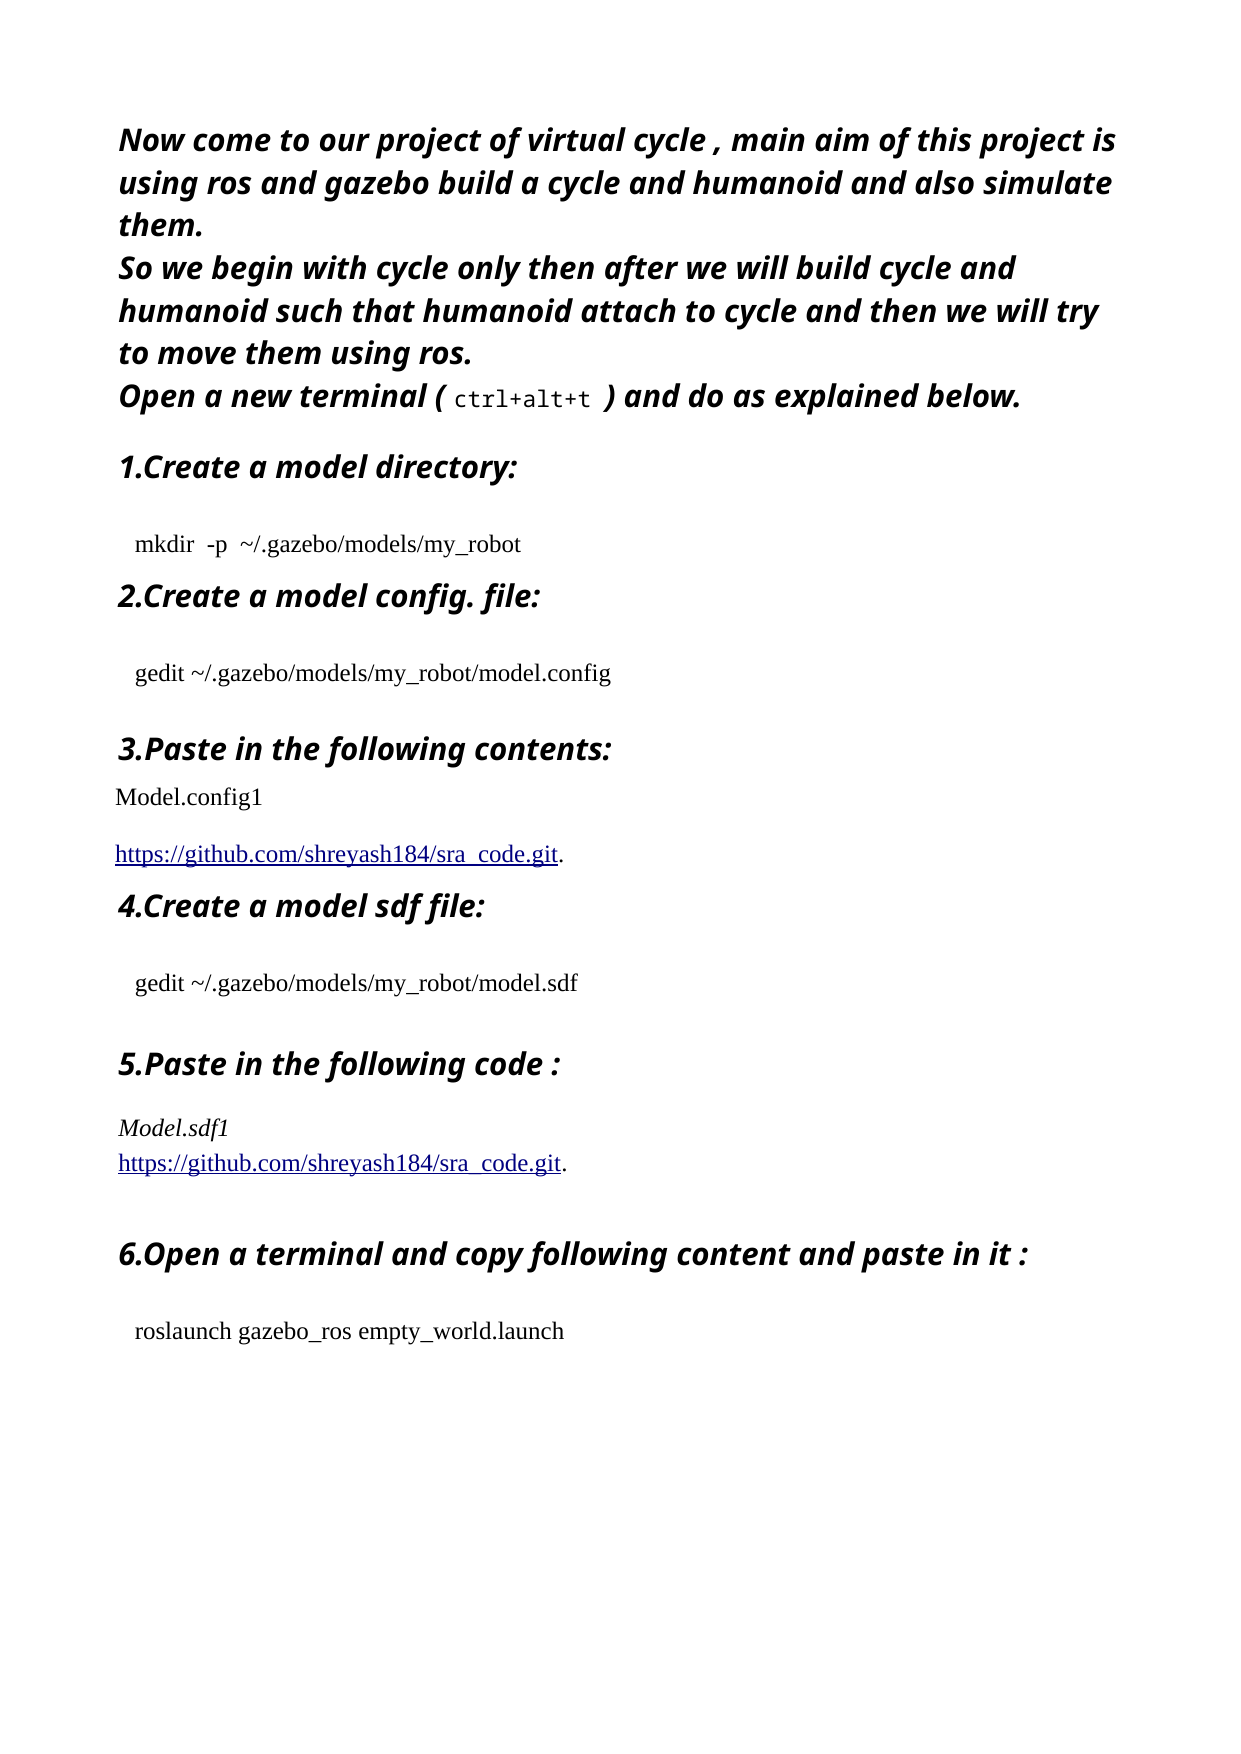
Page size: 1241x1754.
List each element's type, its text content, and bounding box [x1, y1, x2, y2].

text 1.Create a model directory: [118, 445, 1122, 488]
text mkdir -p ~/.gazebo/models/my_robot [122, 529, 850, 557]
text Model.config1 [115, 782, 639, 810]
text https://github.com/shreyash184/sra_code.git. [115, 839, 639, 868]
text 4.Create a model sdf file: [118, 884, 1122, 927]
text So we begin with cycle only then after we will build cycle and humanoid such that humanoid attach to cycle and then we will try to move them using ros. [118, 246, 1122, 374]
text Open a new terminal ( ctrl+alt+t ) and do as explained below. [118, 374, 1122, 416]
text Model.sdf1 [118, 1113, 1122, 1142]
text 5.Paste in the following code : [118, 1042, 1122, 1084]
text 3.Paste in the following contents: [118, 726, 1122, 769]
text roslaunch gazebo_ros empty_world.launch [122, 1316, 850, 1344]
text Now come to our project of virtual cycle , main aim of this project is using ros and gazebo build a cycle and humanoid and also simulate them. [118, 118, 1122, 246]
text gedit ~/.gazebo/models/my_robot/model.config [122, 658, 850, 686]
text 6.Open a terminal and copy following content and paste in it : [118, 1232, 1122, 1275]
text gedit ~/.gazebo/models/my_robot/model.sdf [122, 968, 850, 996]
text https://github.com/shreyash184/sra_code.git. [118, 1148, 1122, 1177]
text 2.Create a model config. file: [118, 574, 1122, 617]
